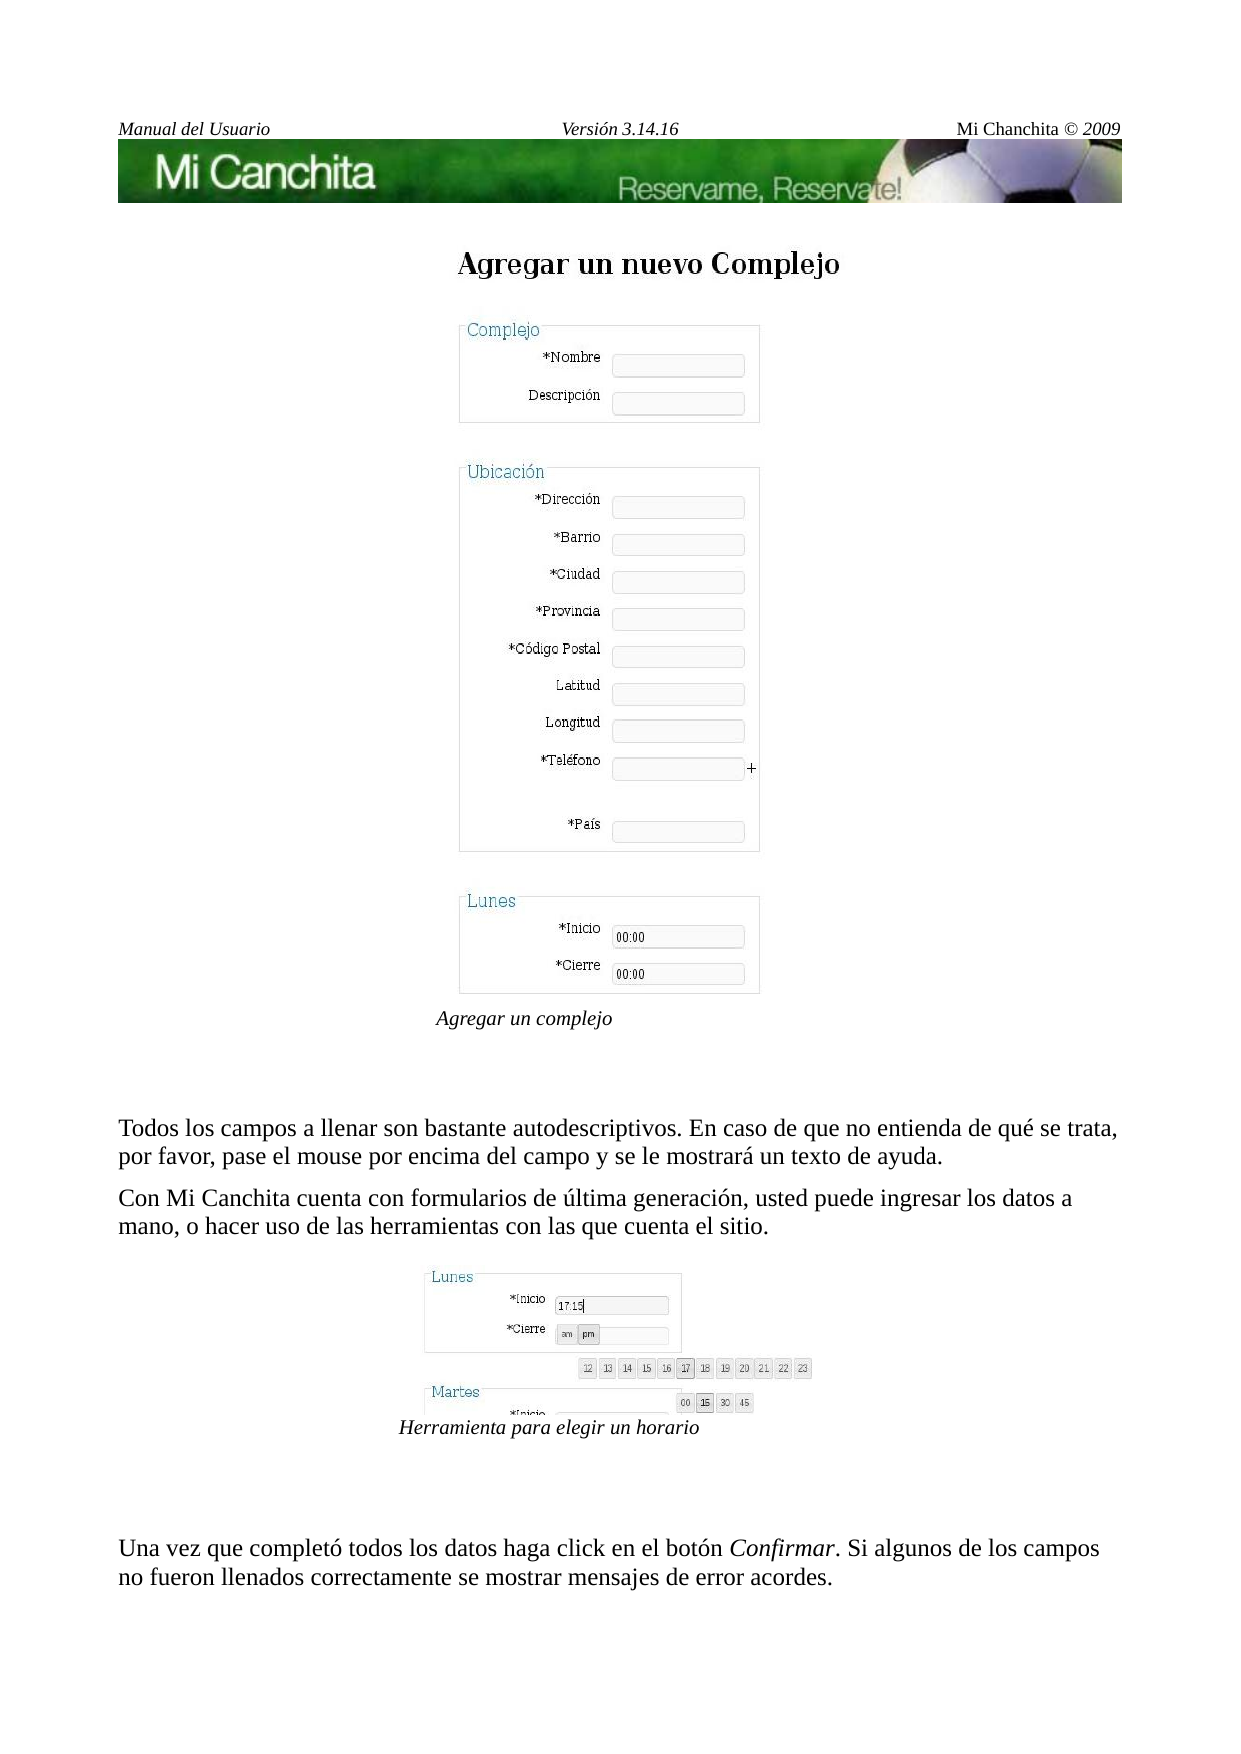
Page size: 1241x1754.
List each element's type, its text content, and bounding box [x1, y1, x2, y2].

text Con Mi Canchita cuenta con formularios de última generación, usted puede ingresar los datos a mano, o hacer uso de las herramientas con las que cuenta el sitio. [118, 1183, 1122, 1240]
picture [118, 139, 1122, 203]
text Herramienta para elegir un horario [399, 1265, 841, 1439]
text Agregar un complejo [436, 245, 854, 1030]
text Una vez que completó todos los datos haga click en el botón Confirmar. Si algunos de los campos no fueron llenados correctamente se mostrar mensajes de error acordes. [118, 1533, 1122, 1591]
picture [420, 1265, 815, 1415]
picture [449, 245, 851, 1006]
text Todos los campos a llenar son bastante autodescriptivos. En caso de que no entienda de qué se trata, por favor, pase el mouse por encima del campo y se le mostrará un texto de ayuda. [118, 1113, 1122, 1170]
